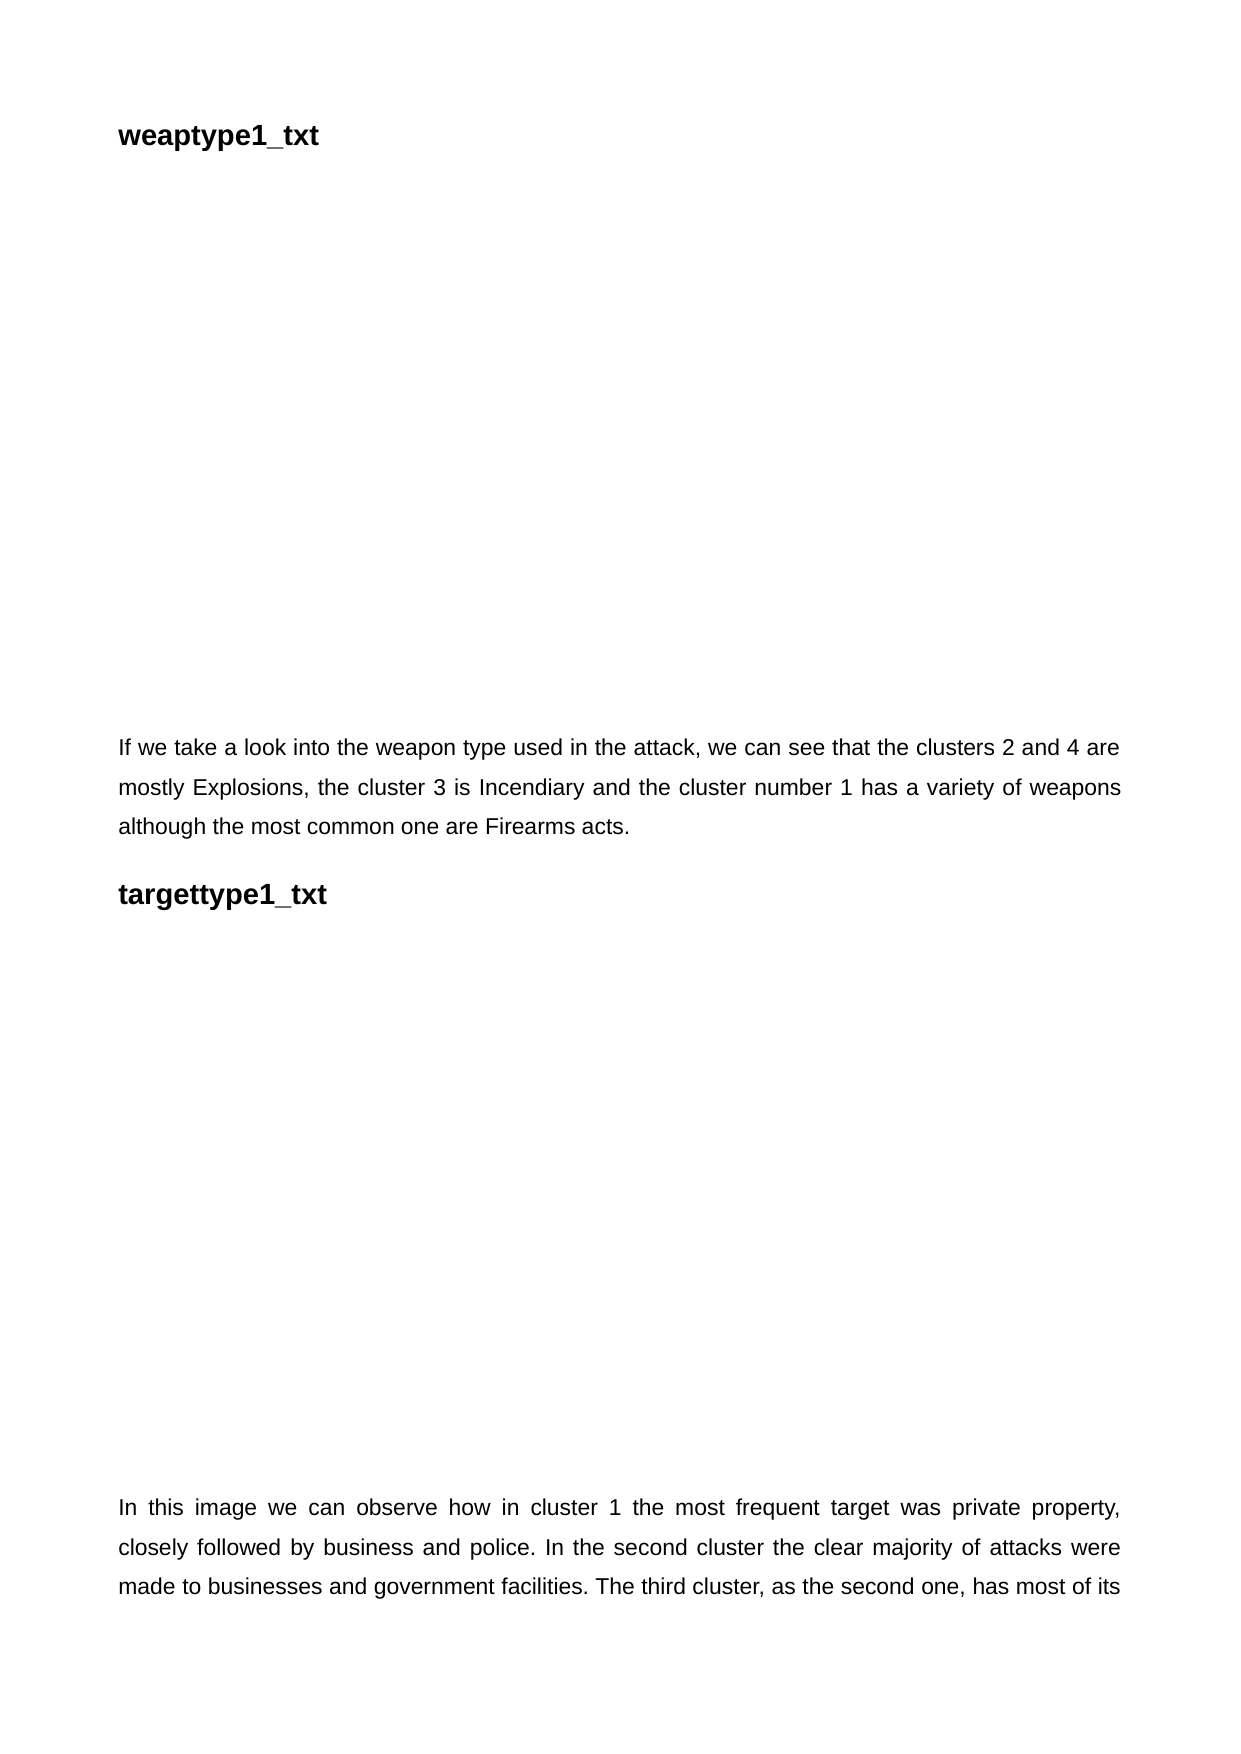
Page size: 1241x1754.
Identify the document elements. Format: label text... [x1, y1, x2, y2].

text If we take a look into the weapon type used in the attack, we can see that the clusters 2 and 4 are mostly Explosions, the cluster 3 is Incendiary and the cluster number 1 has a variety of weapons although the most common one are Firearms acts. [118, 734, 1122, 839]
subtitle weaptype1_txt [118, 118, 1122, 152]
table_header [119, 170, 1122, 713]
text In this image we can observe how in cluster 1 the most frequent target was private property, closely followed by business and police. In the second cluster the clear majority of attacks were made to businesses and government facilities. The third cluster, as the second one, has most of its [118, 1494, 1122, 1599]
subtitle targettype1_txt [118, 877, 1122, 911]
table_header [119, 929, 1122, 1473]
